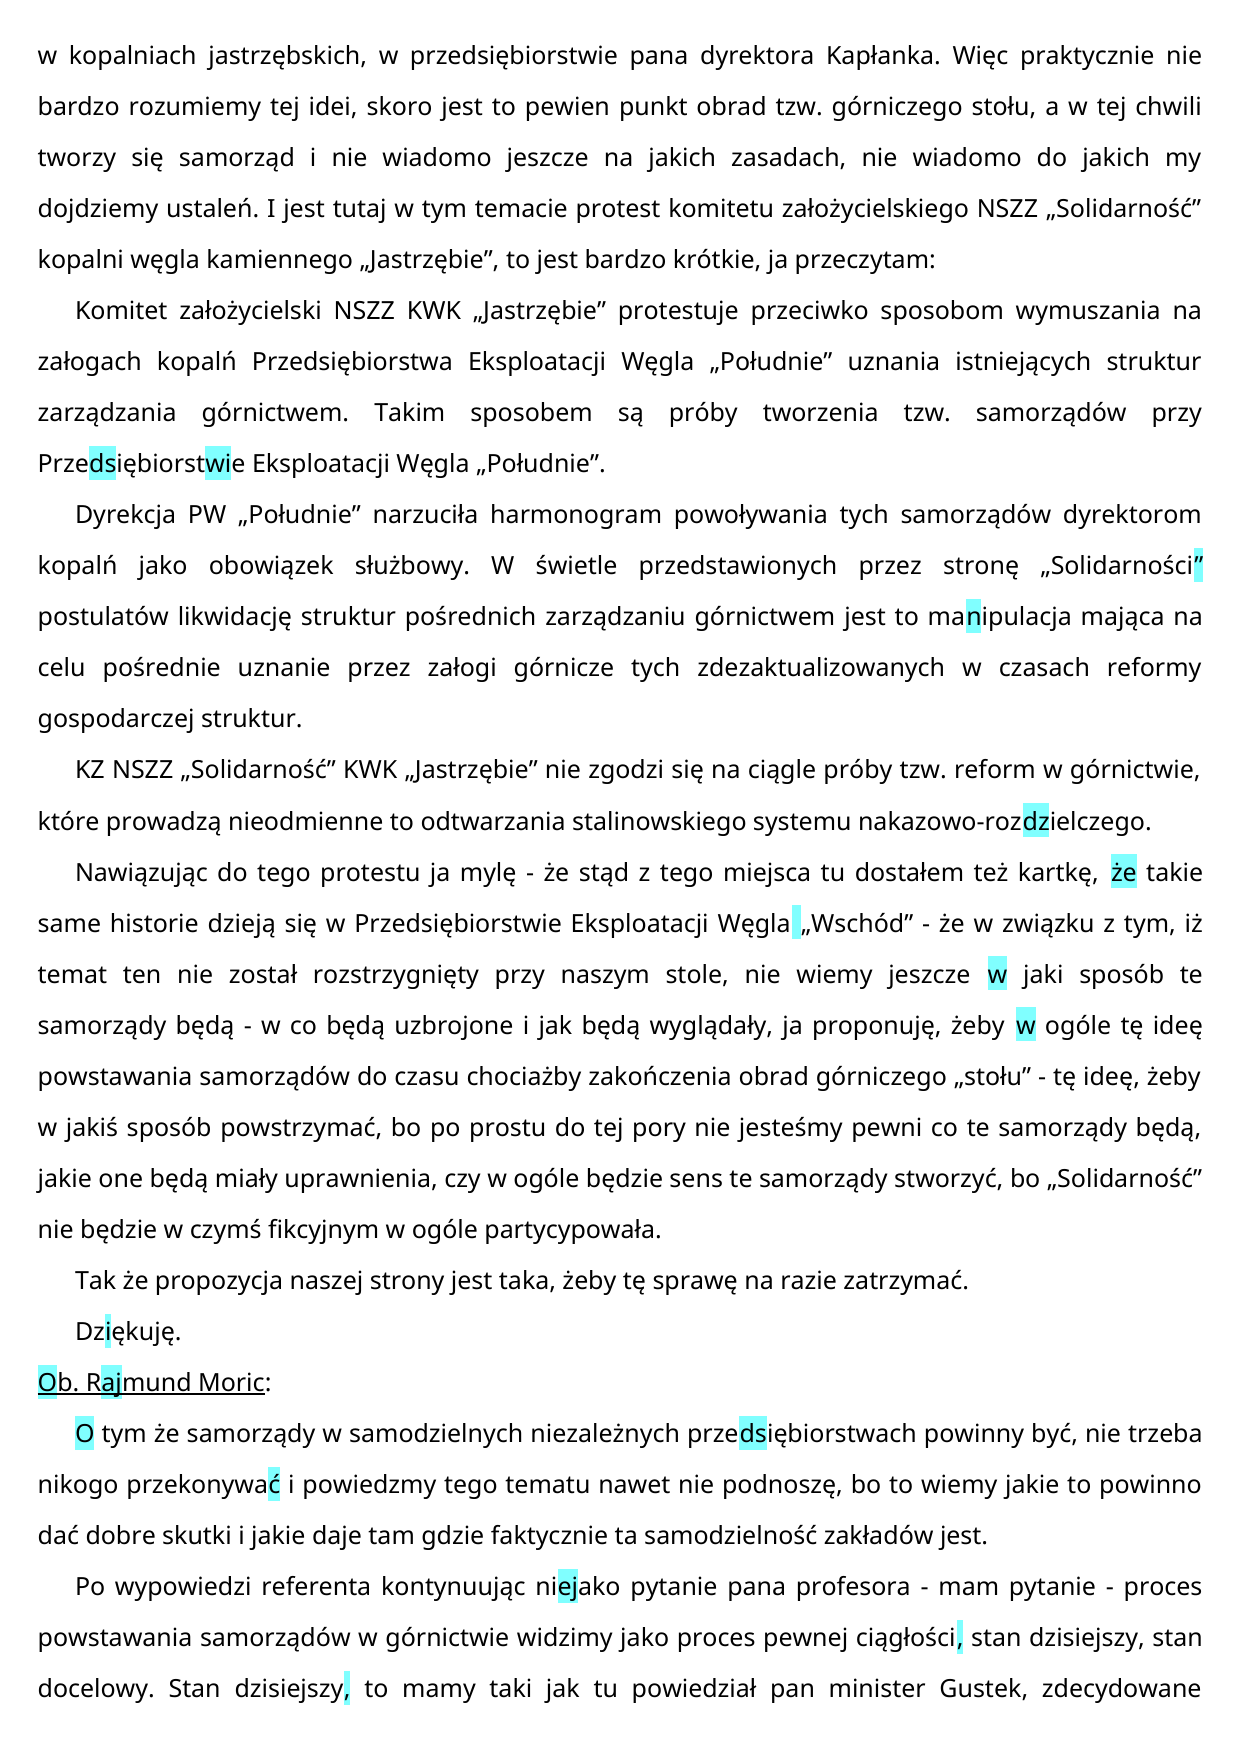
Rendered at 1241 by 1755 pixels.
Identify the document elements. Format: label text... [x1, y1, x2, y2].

text O tym że samorządy w samodzielnych niezależnych przedsiębiorstwach powinny być, nie trzeba nikogo przekonywać i powiedzmy tego tematu nawet nie podnoszę, bo to wiemy jakie to powinno dać dobre skutki i jakie daje tam gdzie faktycznie ta samodzielność zakładów jest. [37, 1416, 1203, 1552]
text w kopalniach jastrzębskich, w przedsiębiorstwie pana dyrektora Kapłanka. Więc praktycznie nie bardzo rozumiemy tej idei, skoro jest to pewien punkt obrad tzw. górniczego stołu, a w tej chwili tworzy się samorząd i nie wiadomo jeszcze na jakich zasadach, nie wiadomo do jakich my dojdziemy ustaleń. I jest tutaj w tym temacie protest komitetu założycielskiego NSZZ „Solidarność” kopalni węgla kamiennego „Jastrzębie”, to jest bardzo krótkie, ja przeczytam: [37, 37, 1203, 276]
text Ob. Rajmund Moric: [37, 1364, 1203, 1399]
text Tak że propozycja naszej strony jest taka, żeby tę sprawę na razie zatrzymać. [37, 1262, 1203, 1297]
text Po wypowiedzi referenta kontynuując niejako pytanie pana profesora - mam pytanie - proces powstawania samorządów w górnictwie widzimy jako proces pewnej ciągłości, stan dzisiejszy, stan docelowy. Stan dzisiejszy, to mamy taki jak tu powiedział pan minister Gustek, zdecydowane [37, 1569, 1203, 1705]
text Komitet założycielski NSZZ KWK „Jastrzębie” protestuje przeciwko sposobom wymuszania na załogach kopalń Przedsiębiorstwa Eksploatacji Węgla „Południe” uznania istniejących struktur zarządzania górnictwem. Takim sposobem są próby tworzenia tzw. samorządów przy Przedsiębiorstwie Eksploatacji Węgla „Południe”. [37, 293, 1203, 480]
text KZ NSZZ „Solidarność” KWK „Jastrzębie” nie zgodzi się na ciągle próby tzw. reform w górnictwie, które prowadzą nieodmienne to odtwarzania stalinowskiego systemu nakazowo-rozdzielczego. [37, 752, 1203, 837]
text Dziękuję. [37, 1313, 1203, 1348]
text Nawiązując do tego protestu ja mylę - że stąd z tego miejsca tu dostałem też kartkę, że takie same historie dzieją się w Przedsiębiorstwie Eksploatacji Węgla „Wschód” - że w związku z tym, iż temat ten nie został rozstrzygnięty przy naszym stole, nie wiemy jeszcze w jaki sposób te samorządy będą - w co będą uzbrojone i jak będą wyglądały, ja proponuję, żeby w ogóle tę ideę powstawania samorządów do czasu chociażby zakończenia obrad górniczego „stołu” - tę ideę, żeby w jakiś sposób powstrzymać, bo po prostu do tej pory nie jesteśmy pewni co te samorządy będą, jakie one będą miały uprawnienia, czy w ogóle będzie sens te samorządy stworzyć, bo „Solidarność” nie będzie w czymś fikcyjnym w ogóle partycypowała. [37, 854, 1203, 1246]
text Dyrekcja PW „Południe” narzuciła harmonogram powoływania tych samorządów dyrektorom kopalń jako obowiązek służbowy. W świetle przedstawionych przez stronę „Solidarności” postulatów likwidację struktur pośrednich zarządzaniu górnictwem jest to manipulacja mająca na celu pośrednie uznanie przez załogi górnicze tych zdezaktualizowanych w czasach reformy gospodarczej struktur. [37, 497, 1203, 735]
